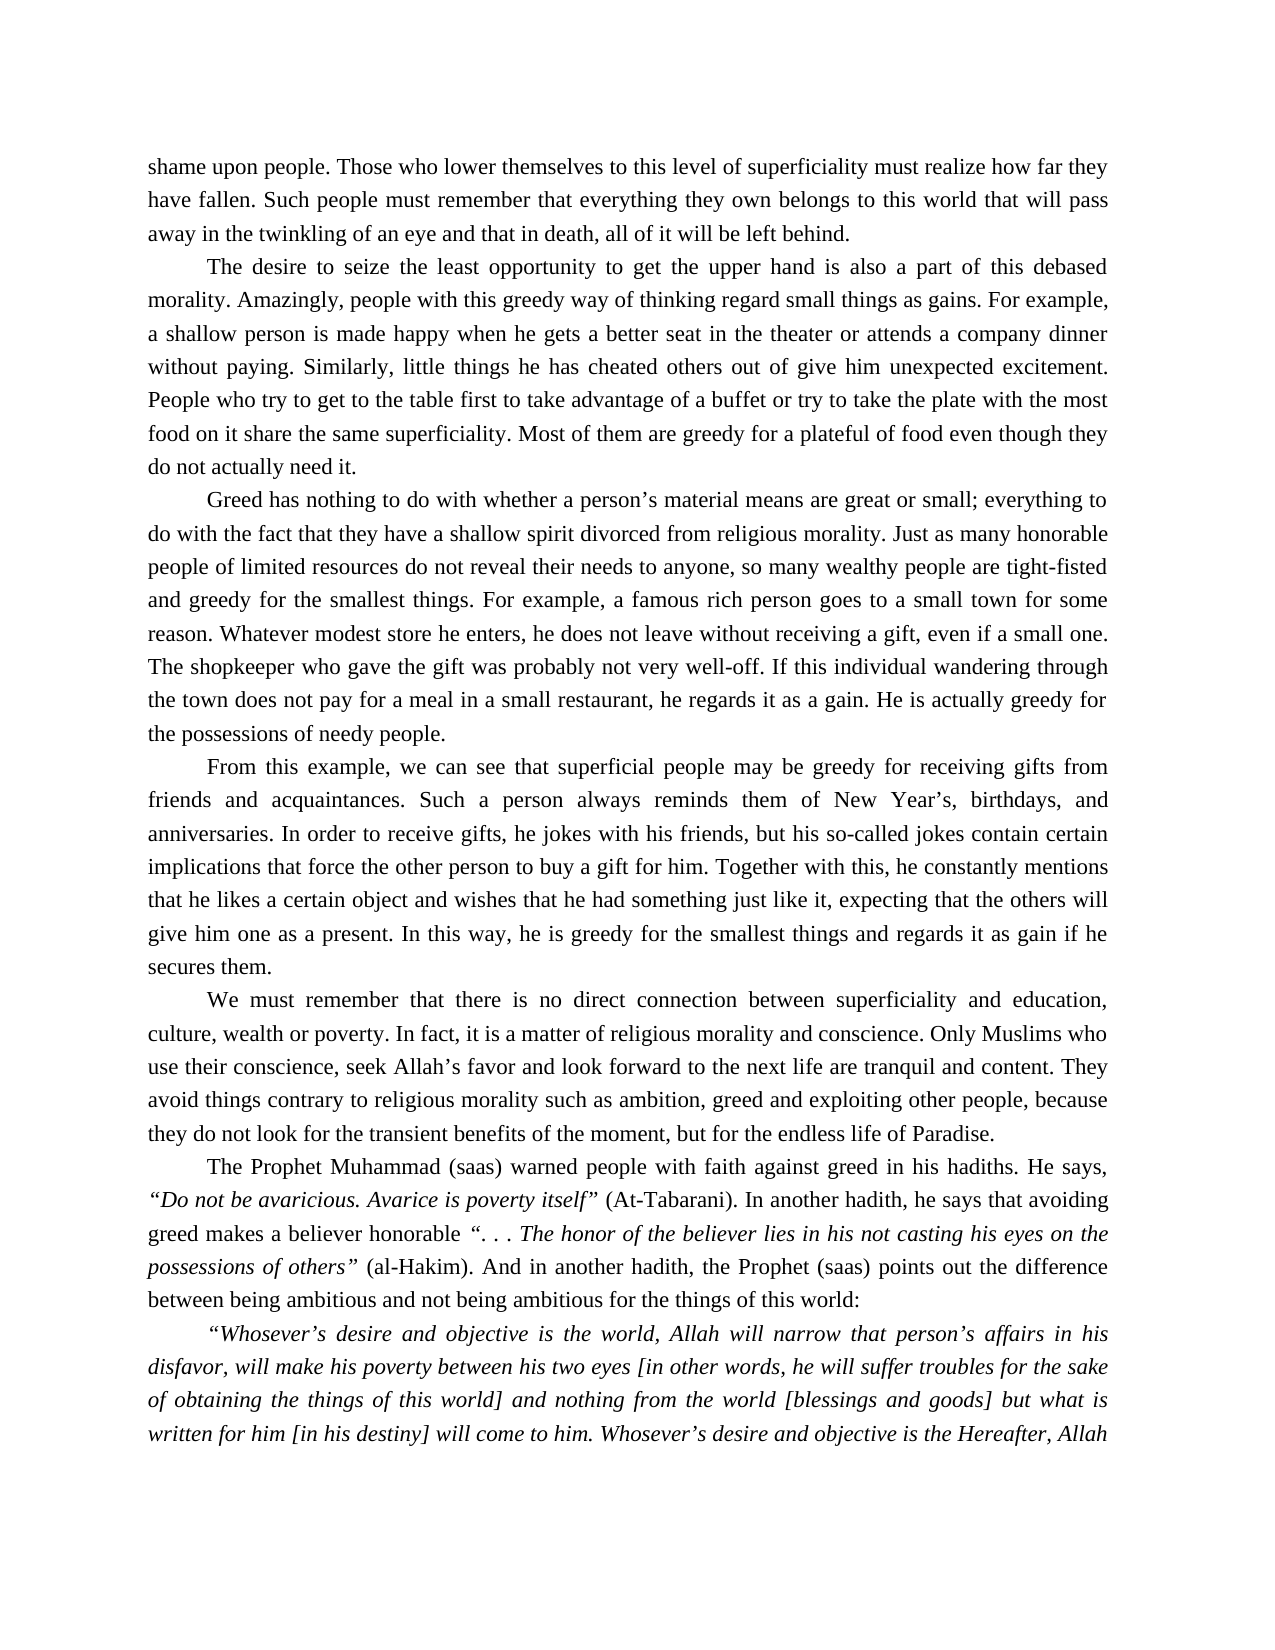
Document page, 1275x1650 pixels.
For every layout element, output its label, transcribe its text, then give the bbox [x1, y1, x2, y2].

text “Whosever’s desire and objective is the world, Allah will narrow that person’s affairs in his disfavor, will make his poverty between his two eyes [in other words, he will suffer troubles for the sake of obtaining the things of this world] and nothing from the world [blessings and goods] but what is written for him [in his destiny] will come to him. Whosever’s desire and objective is the Hereafter, Allah [148, 1314, 1110, 1448]
text The desire to seize the least opportunity to get the upper hand is also a part of this debased morality. Amazingly, people with this greedy way of thinking regard small things as gains. For example, a shallow person is made happy when he gets a better seat in the theater or attends a company dinner without paying. Similarly, little things he has cheated others out of give him unexpected excitement. People who try to get to the table first to take advantage of a buffet or try to take the plate with the most food on it share the same superficiality. Most of them are greedy for a plateful of food even though they do not actually need it. [148, 248, 1110, 481]
text The Prophet Muhammad (saas) warned people with faith against greed in his hadiths. He says, “Do not be avaricious. Avarice is poverty itself” (At-Tabarani). In another hadith, he says that avoiding greed makes a believer honorable “. . . The honor of the believer lies in his not casting his eyes on the possessions of others” (al-Hakim). And in another hadith, the Prophet (saas) points out the difference between being ambitious and not being ambitious for the things of this world: [148, 1148, 1110, 1314]
text From this example, we can see that superficial people may be greedy for receiving gifts from friends and acquaintances. Such a person always reminds them of New Year’s, birthdays, and anniversaries. In order to receive gifts, he jokes with his friends, but his so-called jokes contain certain implications that force the other person to buy a gift for him. Together with this, he constantly mentions that he likes a certain object and wishes that he had something just like it, expecting that the others will give him one as a present. In this way, he is greedy for the smallest things and regards it as gain if he secures them. [148, 748, 1110, 981]
text We must remember that there is no direct connection between superficiality and education, culture, wealth or poverty. In fact, it is a matter of religious morality and conscience. Only Muslims who use their conscience, seek Allah’s favor and look forward to the next life are tranquil and content. They avoid things contrary to religious morality such as ambition, greed and exploiting other people, because they do not look for the transient benefits of the moment, but for the endless life of Paradise. [148, 981, 1110, 1148]
text Greed has nothing to do with whether a person’s material means are great or small; everything to do with the fact that they have a shallow spirit divorced from religious morality. Just as many honorable people of limited resources do not reveal their needs to anyone, so many wealthy people are tight-fisted and greedy for the smallest things. For example, a famous rich person goes to a small town for some reason. Whatever modest store he enters, he does not leave without receiving a gift, even if a small one. The shopkeeper who gave the gift was probably not very well-off. If this individual wandering through the town does not pay for a meal in a small restaurant, he regards it as a gain. He is actually greedy for the possessions of needy people. [148, 481, 1110, 748]
text shame upon people. Those who lower themselves to this level of superficiality must realize how far they have fallen. Such people must remember that everything they own belongs to this world that will pass away in the twinkling of an eye and that in death, all of it will be left behind. [148, 148, 1110, 248]
